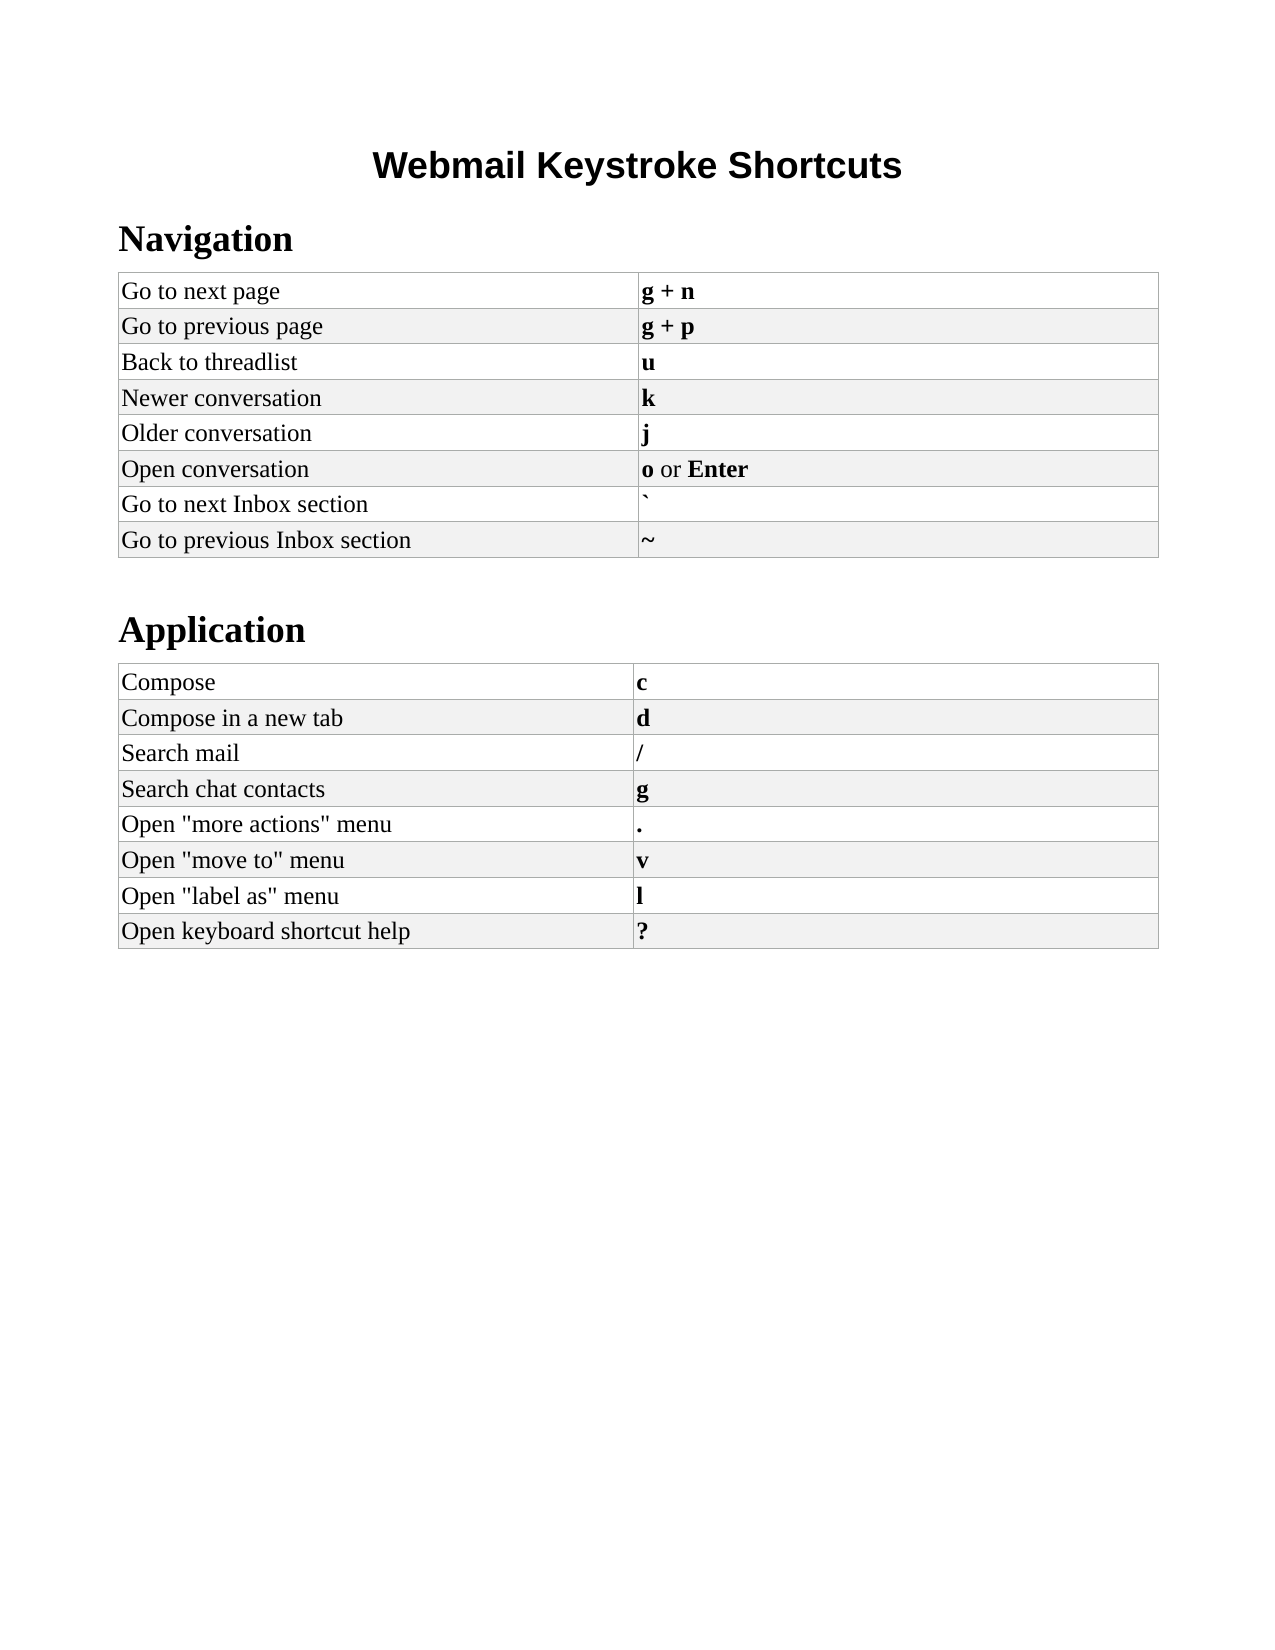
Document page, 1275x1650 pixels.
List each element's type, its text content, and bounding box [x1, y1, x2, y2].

table_cell Open "more actions" menu [119, 807, 633, 841]
table_header Compose [119, 664, 633, 699]
table_header g + n [639, 273, 1158, 307]
table_cell Open "label as" menu [119, 878, 633, 912]
table_cell . [634, 807, 1158, 841]
table_cell k [639, 380, 1158, 414]
table_cell ~ [639, 522, 1158, 557]
table_cell Search chat contacts [119, 771, 633, 806]
table_cell Go to previous Inbox section [119, 522, 638, 557]
table_cell Open conversation [119, 451, 638, 486]
table_cell g [634, 771, 1158, 806]
table_cell Go to next Inbox section [119, 487, 638, 521]
table_cell Older conversation [119, 415, 638, 450]
table_cell j [639, 415, 1158, 450]
table_cell l [634, 878, 1158, 912]
table_header c [634, 664, 1158, 699]
table_cell o or Enter [639, 451, 1158, 486]
table_cell Open keyboard shortcut help [119, 914, 633, 948]
table_cell Compose in a new tab [119, 700, 633, 734]
table_cell Newer conversation [119, 380, 638, 414]
table_cell Back to threadlist [119, 344, 638, 379]
subtitle Navigation [118, 216, 1157, 259]
table_cell Go to previous page [119, 309, 638, 343]
table_header Go to next page [119, 273, 638, 307]
table_cell ? [634, 914, 1158, 948]
table_cell ` [639, 487, 1158, 521]
subtitle Application [118, 607, 1157, 651]
table_cell u [639, 344, 1158, 379]
table_cell v [634, 842, 1158, 877]
table_cell / [634, 735, 1158, 770]
table_cell Open "move to" menu [119, 842, 633, 877]
table_cell g + p [639, 309, 1158, 343]
table_cell Search mail [119, 735, 633, 770]
table_cell d [634, 700, 1158, 734]
